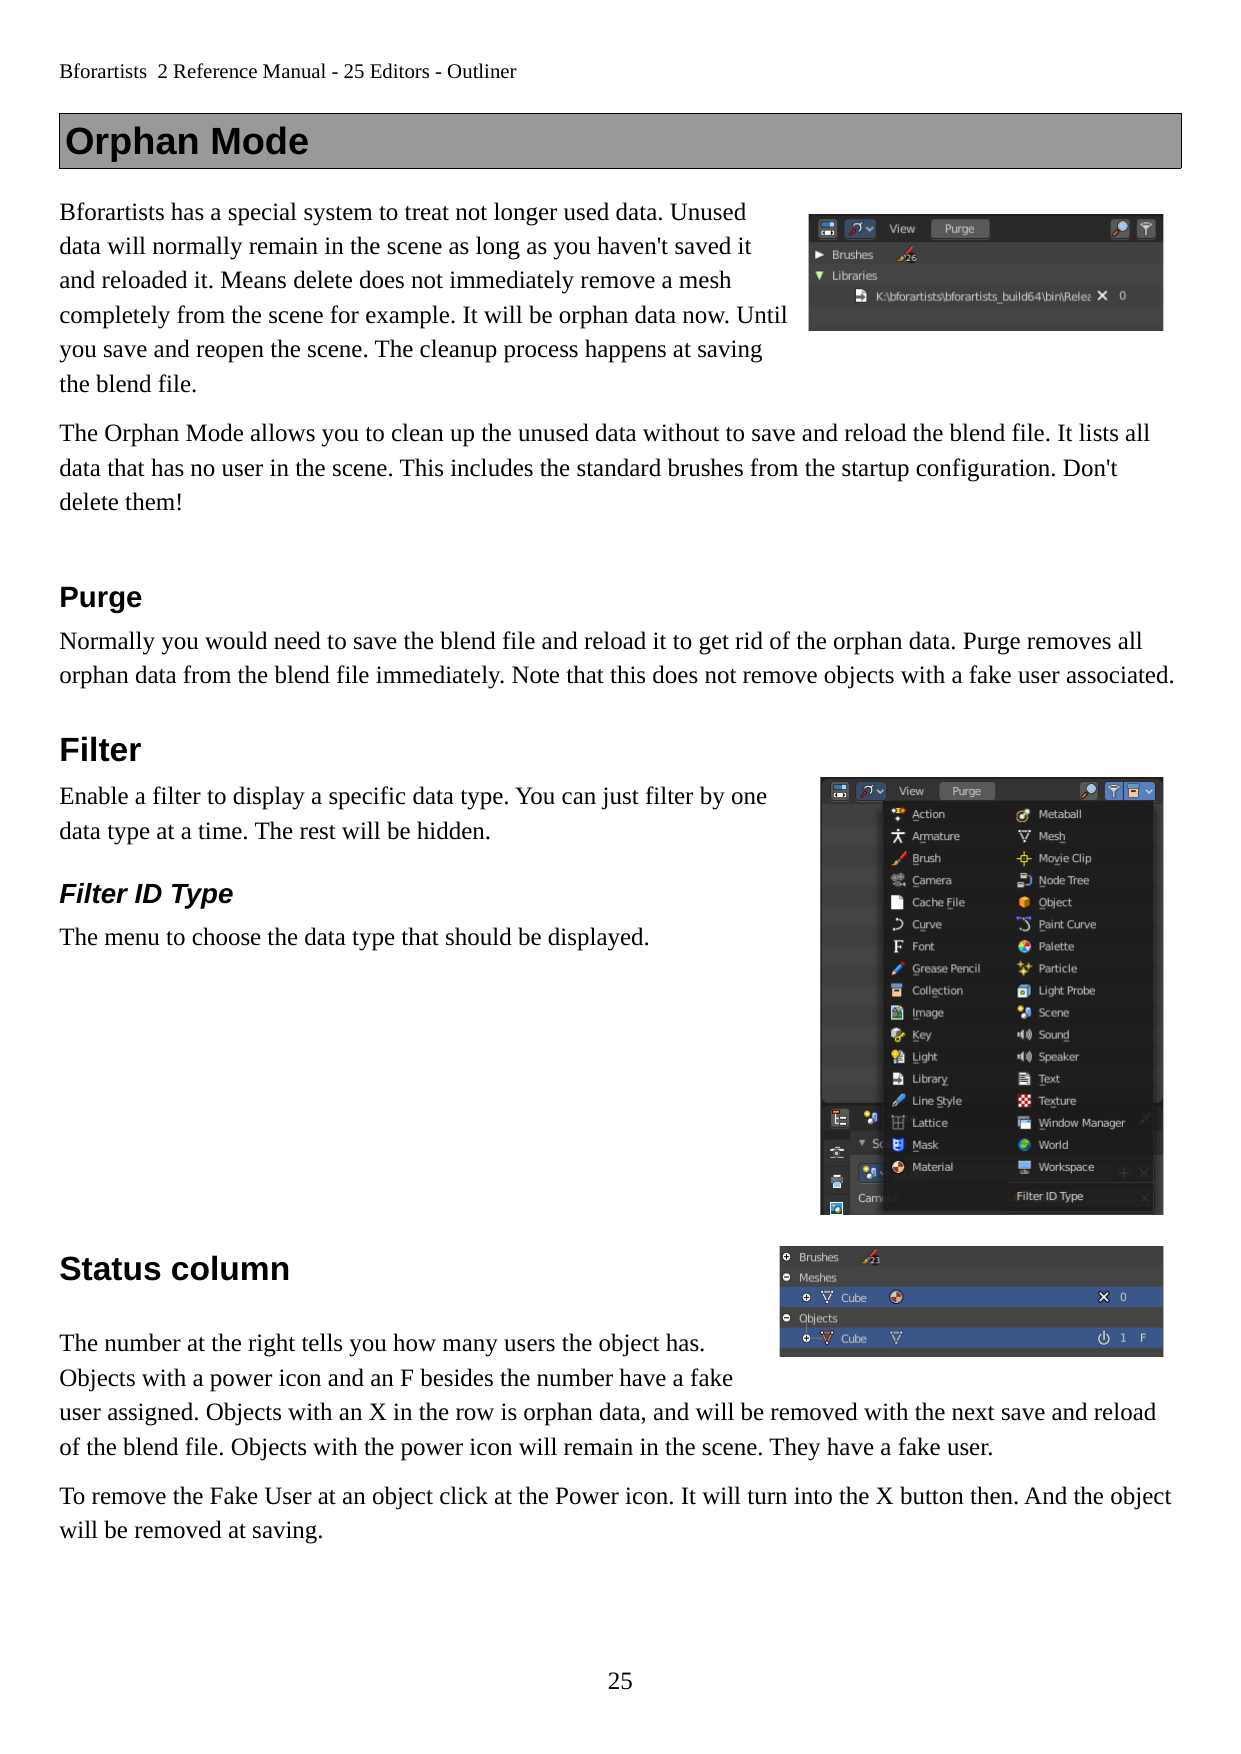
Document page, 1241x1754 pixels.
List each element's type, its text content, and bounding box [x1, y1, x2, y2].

picture [820, 777, 1164, 1215]
subtitle Purge [59, 579, 1181, 613]
subtitle Filter ID Type [59, 877, 820, 909]
subtitle [1164, 1249, 1181, 1287]
text Normally you would need to save the blend file and reload it to get rid of the orphan data. Purge removes all orphan data from the blend file immediately. Note that this does not remove objects with a fake user associated. [59, 626, 1181, 689]
text The number at the right tells you how many users the object has. Objects with a power icon and an F besides the number have a fake user assigned. Objects with an X in the row is orphan data, and will be removed with the next save and reload of the blend file. Objects with the power icon will remain in the scene. They have a fake user. [59, 1328, 1181, 1461]
text The Orphan Mode allows you to clean up the unused data without to save and reload the blend file. It lists all data that has no user in the scene. This includes the standard brushes from the startup configuration. Don't delete them! [59, 418, 1181, 516]
text The menu to choose the data type that should be displayed. [59, 922, 820, 950]
subtitle [1164, 877, 1181, 909]
text Enable a filter to display a specific data type. You can just filter by one data type at a time. The rest will be hidden. [59, 781, 820, 844]
text Bforartists has a special system to treat not longer used data. Unused data will normally remain in the scene as long as you haven't saved it and reloaded it. Means delete does not immediately remove a mesh completely from the scene for example. It will be orphan data now. Until you save and reopen the scene. The cleanup process happens at saving the blend file. [59, 197, 1181, 398]
picture [808, 214, 1164, 331]
subtitle Status column [59, 1249, 779, 1287]
table_header Orphan Mode [60, 114, 1181, 168]
picture [779, 1246, 1164, 1357]
text To remove the Fake User at an object click at the Power icon. It will turn into the X button then. And the object will be removed at saving. [59, 1481, 1181, 1544]
subtitle Filter [59, 730, 1181, 769]
